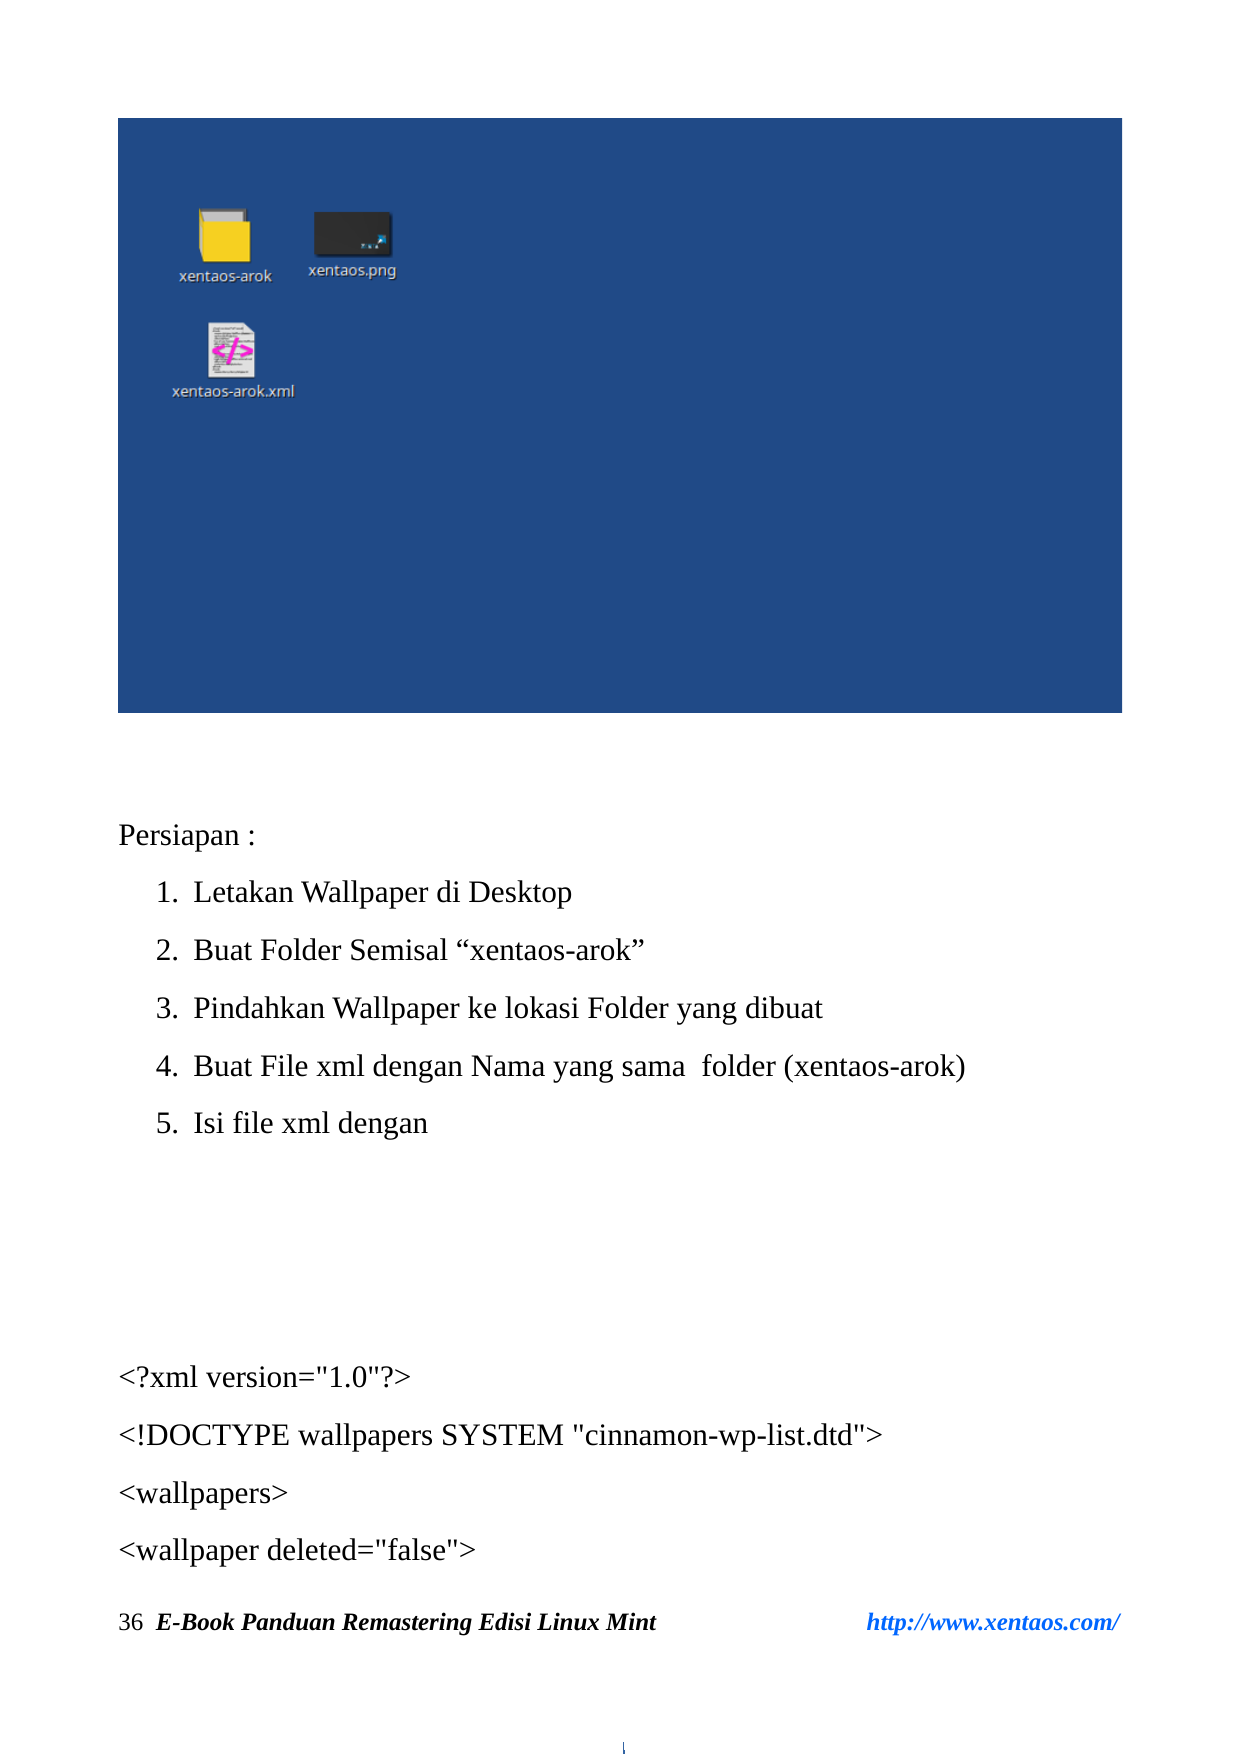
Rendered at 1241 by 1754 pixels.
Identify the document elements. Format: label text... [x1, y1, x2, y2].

list Isi file xml dengan [156, 1104, 1122, 1141]
list Buat File xml dengan Nama yang sama folder (xentaos-arok) [156, 1047, 1122, 1083]
list Pindahkan Wallpaper ke lokasi Folder yang dibuat [156, 989, 1122, 1025]
text <wallpaper deleted="false"> [118, 1532, 1122, 1568]
text Persiapan : [118, 816, 1122, 852]
text <!DOCTYPE wallpapers SYSTEM "cinnamon-wp-list.dtd"> [118, 1416, 1122, 1452]
text <?xml version="1.0"?> [118, 1358, 1122, 1394]
picture [118, 118, 1123, 713]
list Buat Folder Semisal “xentaos-arok” [156, 931, 1122, 967]
text <wallpapers> [118, 1474, 1122, 1510]
list Letakan Wallpaper di Desktop [156, 874, 1122, 910]
